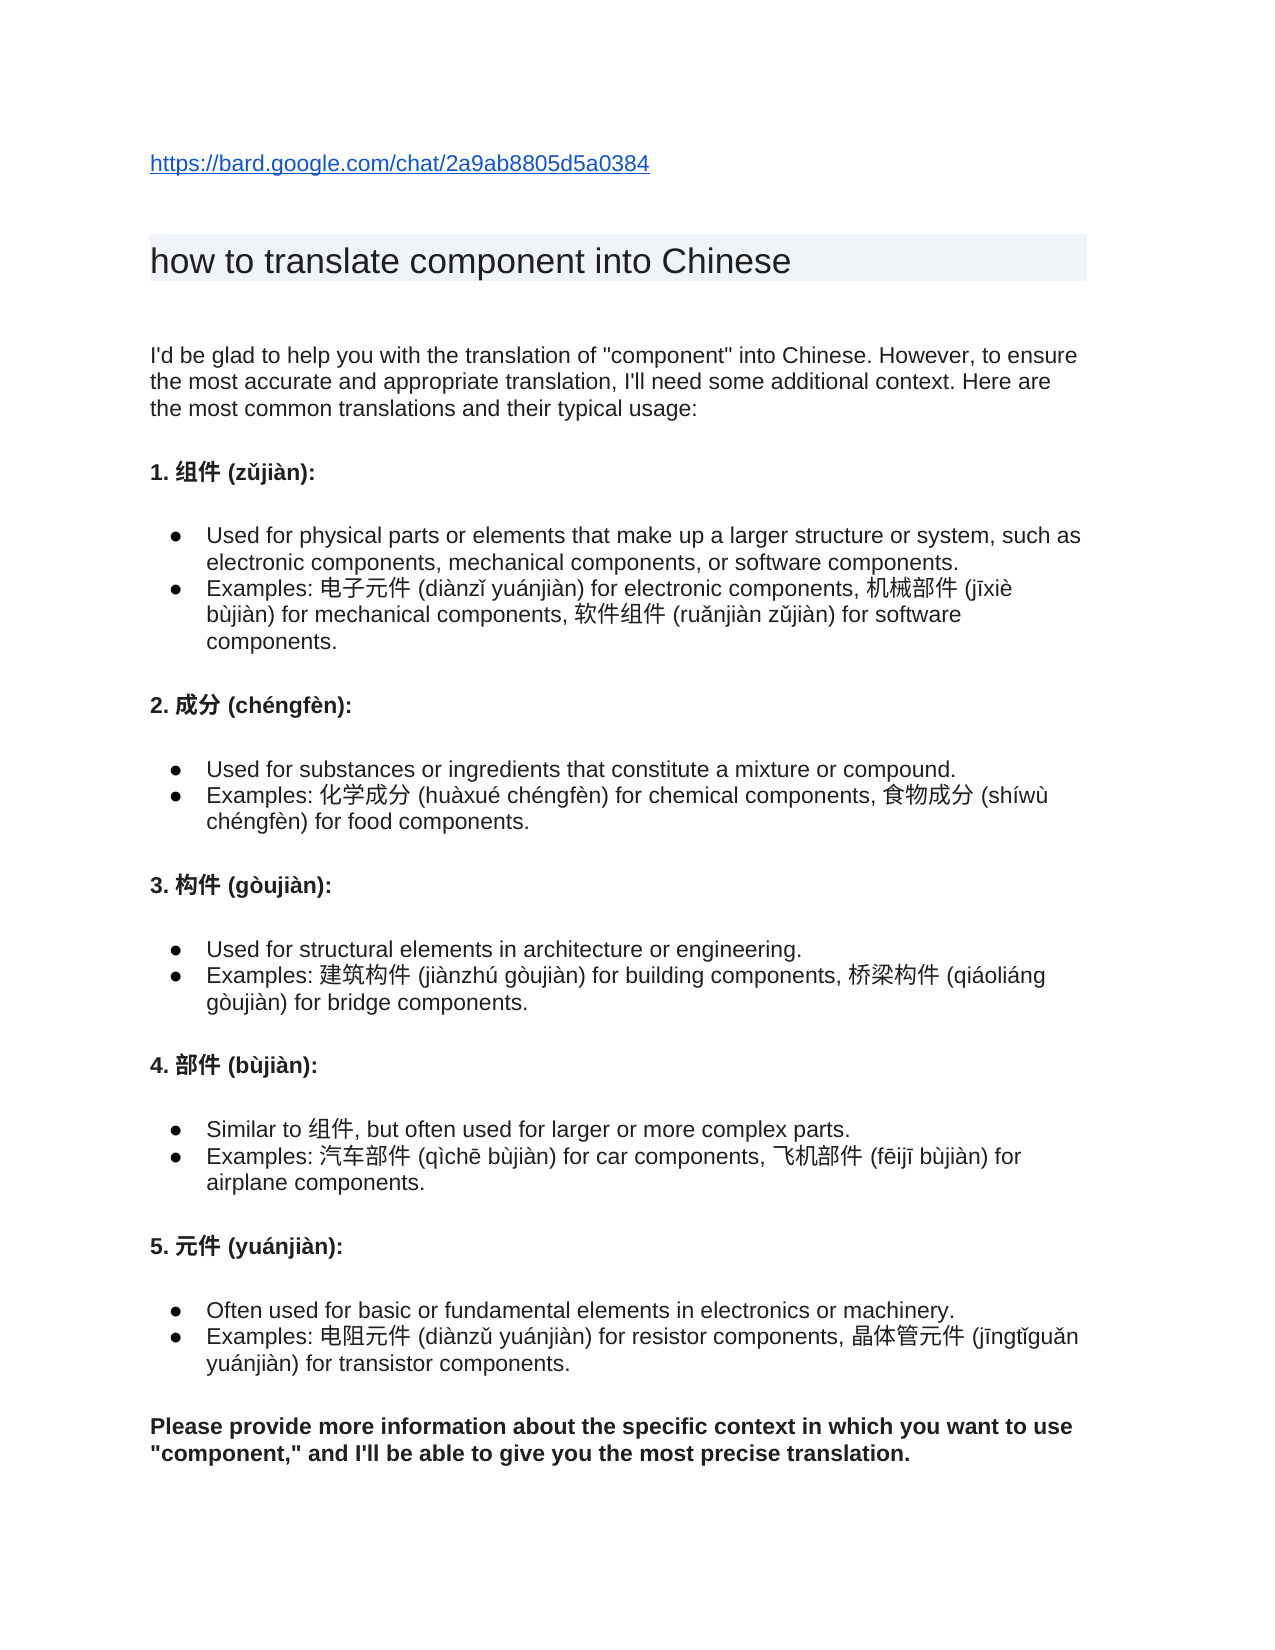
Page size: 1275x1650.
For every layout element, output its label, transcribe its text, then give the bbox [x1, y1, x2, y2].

text 4. 部件 (bùjiàn): [150, 1052, 1087, 1079]
list Examples: 电子元件 (diànzǐ yuánjiàn) for electronic components, 机械部件 (jīxiè bùjiàn) for mechanical components, 软件组件 (ruǎnjiàn zǔjiàn) for software components. [169, 575, 1087, 654]
text 3. 构件 (gòujiàn): [150, 872, 1087, 898]
text https://bard.google.com/chat/2a9ab8805d5a0384 [150, 150, 1087, 176]
text I'd be glad to help you with the translation of "component" into Chinese. However, to ensure the most accurate and appropriate translation, I'll need some additional context. Here are the most common translations and their typical usage: [150, 342, 1087, 421]
list Used for physical parts or elements that make up a larger structure or system, such as electronic components, mechanical components, or software components. [169, 522, 1087, 575]
list Used for structural elements in architecture or engineering. [169, 936, 1087, 962]
list Used for substances or ingredients that constitute a mixture or compound. [169, 756, 1087, 782]
list Examples: 汽车部件 (qìchē bùjiàn) for car components, 飞机部件 (fēijī bùjiàn) for airplane components. [169, 1143, 1087, 1195]
list Examples: 电阻元件 (diànzǔ yuánjiàn) for resistor components, 晶体管元件 (jīngtǐguǎn yuánjiàn) for transistor components. [169, 1323, 1087, 1376]
subtitle how to translate component into Chinese [150, 234, 1087, 281]
text 5. 元件 (yuánjiàn): [150, 1233, 1087, 1259]
list Similar to 组件, but often used for larger or more complex parts. [169, 1116, 1087, 1143]
text 1. 组件 (zǔjiàn): [150, 458, 1087, 485]
text 2. 成分 (chéngfèn): [150, 692, 1087, 718]
text Please provide more information about the specific context in which you want to use "component," and I'll be able to give you the most precise translation. [150, 1413, 1087, 1466]
list Examples: 建筑构件 (jiànzhú gòujiàn) for building components, 桥梁构件 (qiáoliáng gòujiàn) for bridge components. [169, 962, 1087, 1015]
list Often used for basic or fundamental elements in electronics or machinery. [169, 1297, 1087, 1323]
list Examples: 化学成分 (huàxué chéngfèn) for chemical components, 食物成分 (shíwù chéngfèn) for food components. [169, 782, 1087, 834]
